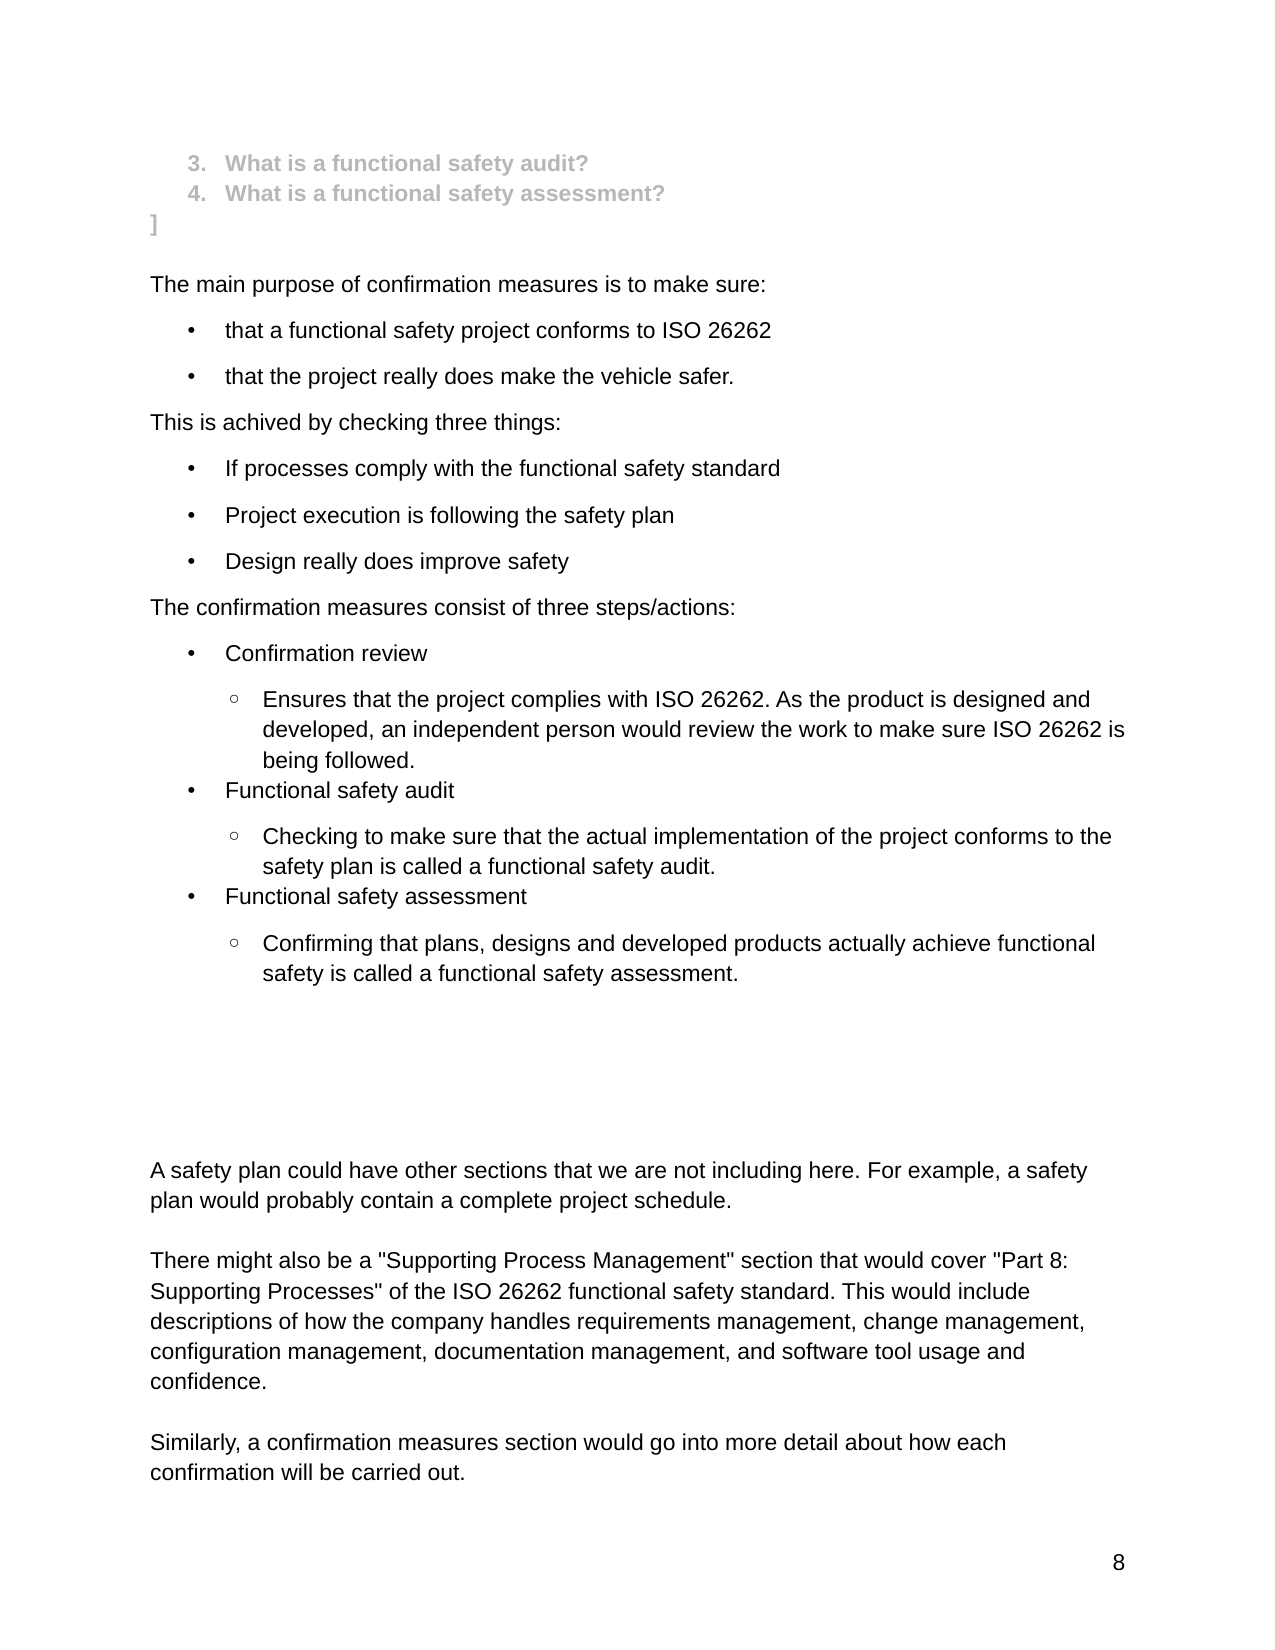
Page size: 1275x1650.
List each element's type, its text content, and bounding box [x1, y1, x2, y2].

list Confirming that plans, designs and developed products actually achieve functional safety is called a functional safety assessment. [225, 929, 1125, 986]
list Functional safety assessment [187, 883, 1125, 910]
list What is a functional safety audit? [187, 150, 1125, 176]
list that a functional safety project conforms to ISO 26262 [187, 317, 1125, 343]
list Functional safety audit [187, 777, 1125, 803]
text A safety plan could have other sections that we are not including here. For example, a safety plan would probably contain a complete project schedule. [150, 1157, 1125, 1213]
text The main purpose of confirmation measures is to make sure: [150, 271, 1125, 297]
list Ensures that the project complies with ISO 26262. As the product is designed and developed, an independent person would review the work to make sure ISO 26262 is being followed. [225, 686, 1125, 773]
list that the project really does make the vehicle safer. [187, 363, 1125, 389]
list Checking to make sure that the actual implementation of the project conforms to the safety plan is called a functional safety audit. [225, 823, 1125, 879]
list Project execution is following the safety plan [187, 502, 1125, 528]
list What is a functional safety assessment? [187, 180, 1125, 207]
text ] [150, 210, 1125, 237]
text This is achived by checking three things: [150, 409, 1125, 436]
text There might also be a "Supporting Process Management" section that would cover "Part 8: Supporting Processes" of the ISO 26262 functional safety standard. This would include descriptions of how the company handles requirements management, change management, configuration management, documentation management, and software tool usage and confidence. [150, 1247, 1125, 1395]
text The confirmation measures consist of three steps/actions: [150, 594, 1125, 620]
list Confirmation review [187, 640, 1125, 666]
list If processes comply with the functional safety standard [187, 455, 1125, 482]
list Design really does improve safety [187, 548, 1125, 574]
text Similarly, a confirmation measures section would go into more detail about how each confirmation will be carried out. [150, 1429, 1125, 1485]
